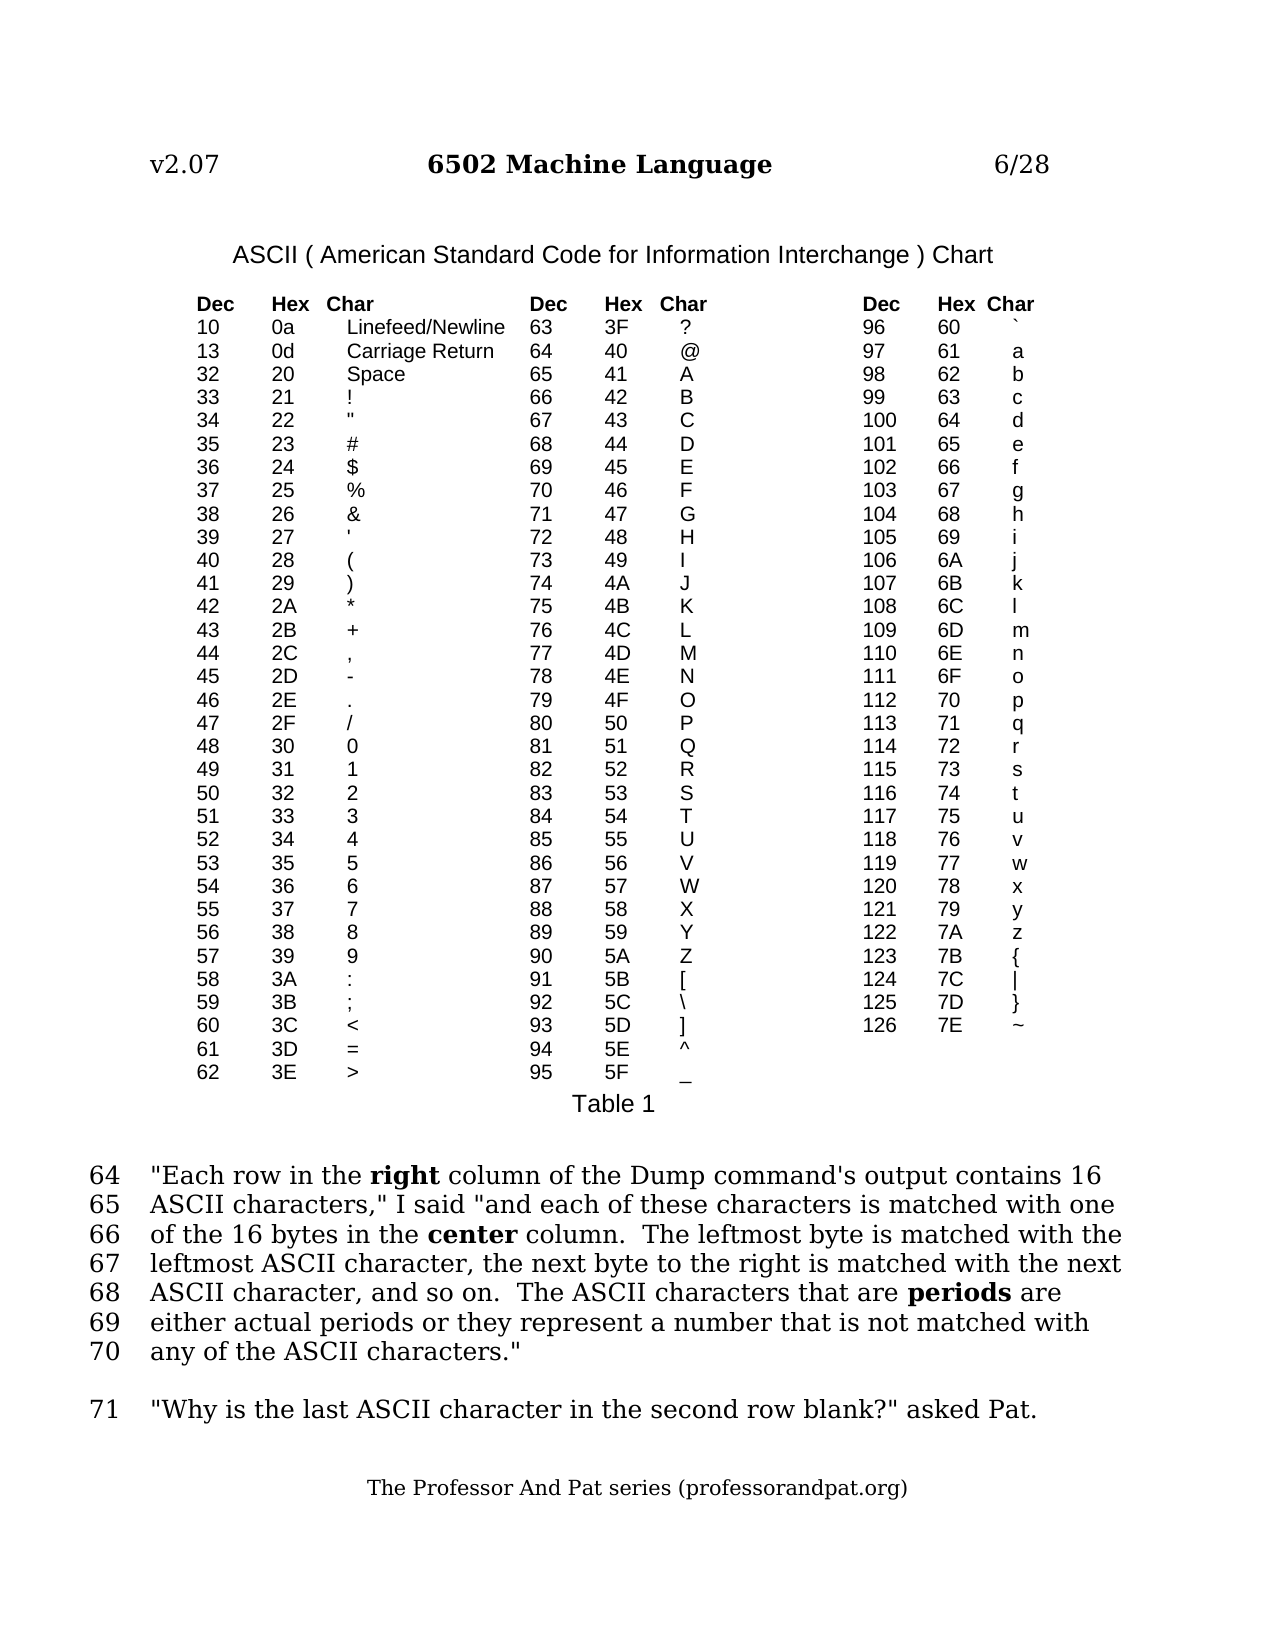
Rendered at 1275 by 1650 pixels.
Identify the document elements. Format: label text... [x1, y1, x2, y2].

text "Each row in the right column of the Dump command's output contains 16 ASCII characters," I said "and each of these characters is matched with one of the 16 bytes in the center column. The leftmost byte is matched with the leftmost ASCII character, the next byte to the right is matched with the next ASCII character, and so on. The ASCII characters that are periods are either actual periods or they represent a number that is not matched with any of the ASCII characters." [150, 1161, 1125, 1366]
text "Why is the last ASCII character in the second row blank?" asked Pat. [150, 1396, 1125, 1425]
